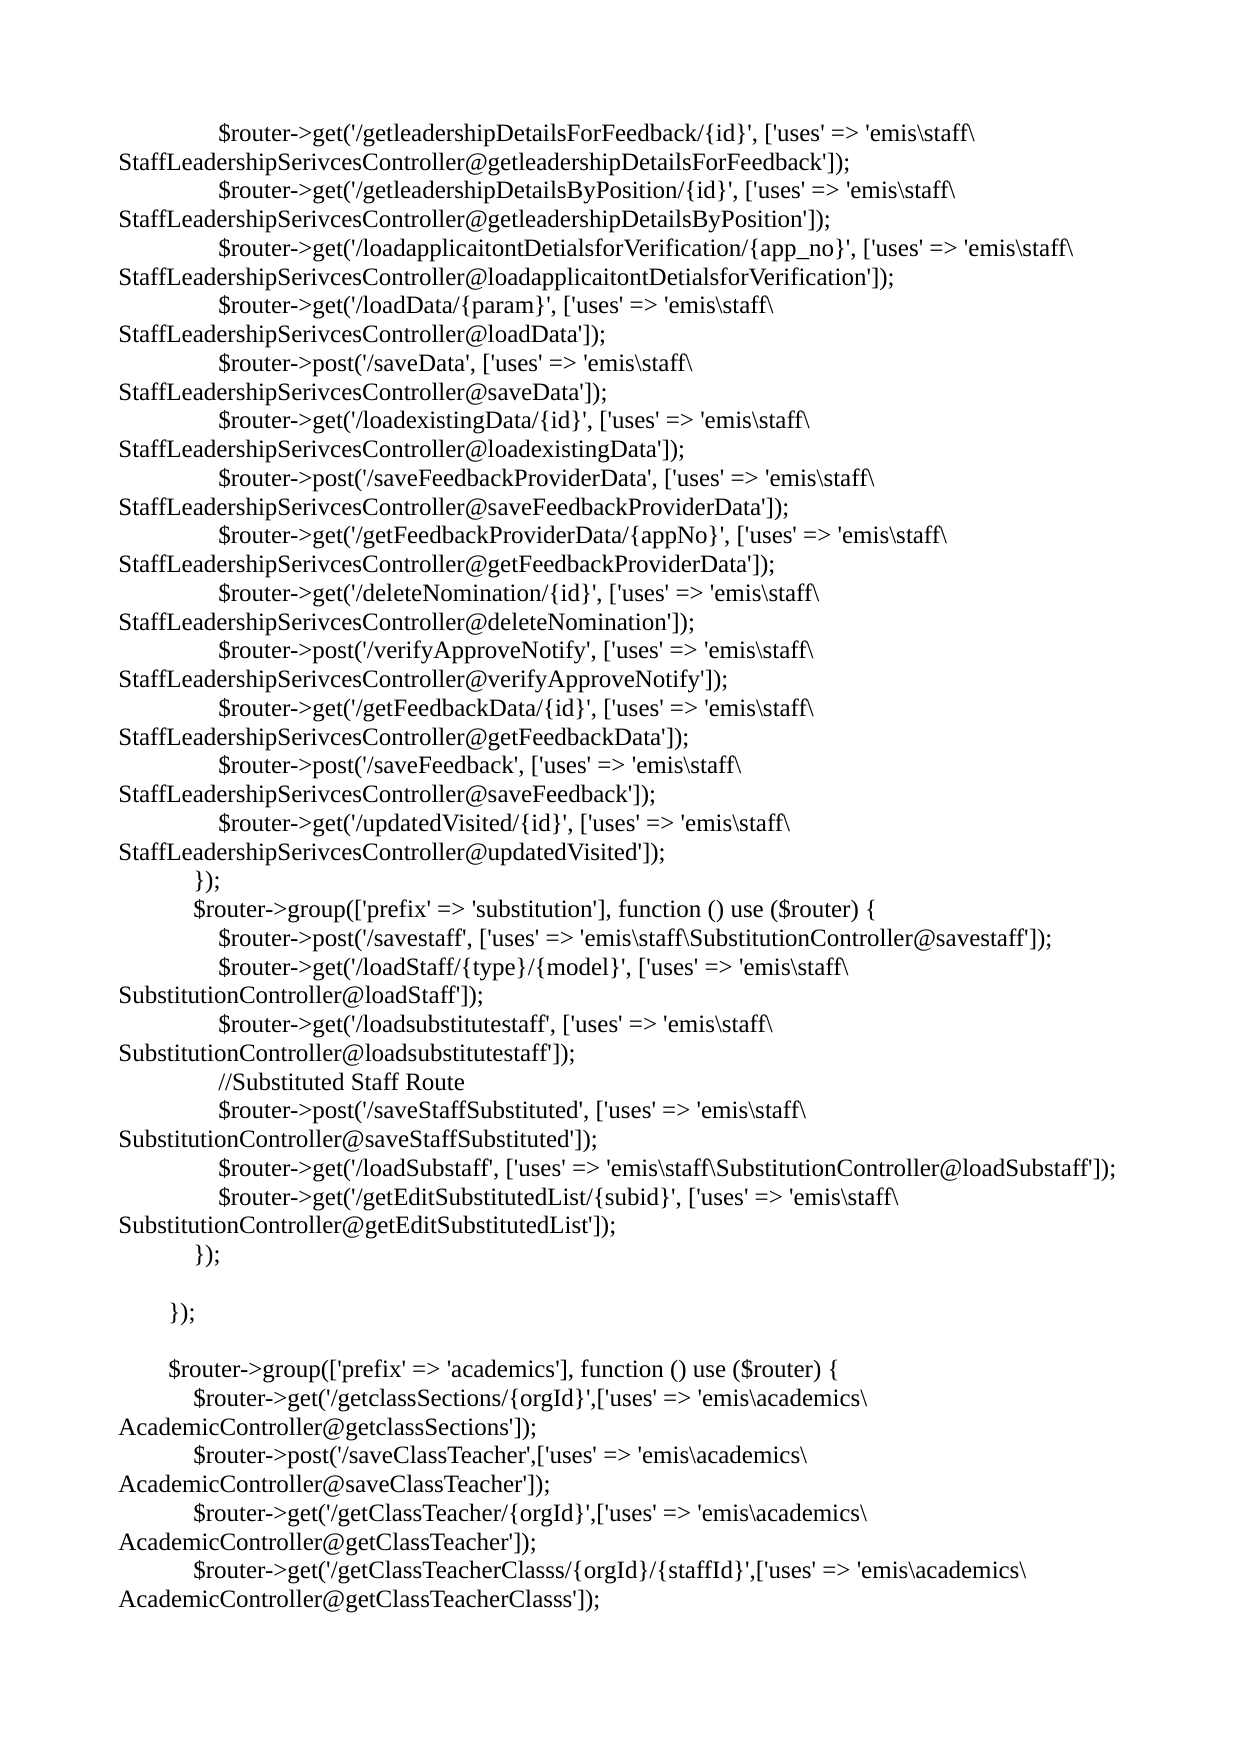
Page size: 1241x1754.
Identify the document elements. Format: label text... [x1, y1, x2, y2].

text $router->post('/saveClassTeacher',['uses' => 'emis\academics\AcademicController@saveClassTeacher']); [118, 1441, 1122, 1498]
text $router->post('/saveData', ['uses' => 'emis\staff\StaffLeadershipSerivcesController@saveData']); [118, 348, 1122, 406]
text $router->get('/getClassTeacher/{orgId}',['uses' => 'emis\academics\AcademicController@getClassTeacher']); [118, 1498, 1122, 1556]
text $router->get('/getleadershipDetailsByPosition/{id}', ['uses' => 'emis\staff\StaffLeadershipSerivcesController@getleadershipDetailsByPosition']); [118, 176, 1122, 233]
text //Substituted Staff Route [118, 1067, 1122, 1096]
text $router->get('/deleteNomination/{id}', ['uses' => 'emis\staff\StaffLeadershipSerivcesController@deleteNomination']); [118, 578, 1122, 636]
text $router->get('/loadexistingData/{id}', ['uses' => 'emis\staff\StaffLeadershipSerivcesController@loadexistingData']); [118, 406, 1122, 463]
text $router->get('/loadapplicaitontDetialsforVerification/{app_no}', ['uses' => 'emis\staff\StaffLeadershipSerivcesController@loadapplicaitontDetialsforVerification']); [118, 233, 1122, 291]
text $router->get('/getFeedbackData/{id}', ['uses' => 'emis\staff\StaffLeadershipSerivcesController@getFeedbackData']); [118, 693, 1122, 751]
text $router->get('/loadData/{param}', ['uses' => 'emis\staff\StaffLeadershipSerivcesController@loadData']); [118, 291, 1122, 348]
text $router->get('/loadSubstaff', ['uses' => 'emis\staff\SubstitutionController@loadSubstaff']); [118, 1153, 1122, 1182]
text }); [118, 1297, 1122, 1326]
text }); [118, 866, 1122, 894]
text $router->get('/loadsubstitutestaff', ['uses' => 'emis\staff\SubstitutionController@loadsubstitutestaff']); [118, 1009, 1122, 1067]
text $router->get('/getEditSubstitutedList/{subid}', ['uses' => 'emis\staff\SubstitutionController@getEditSubstitutedList']); [118, 1182, 1122, 1239]
text }); [118, 1239, 1122, 1268]
text $router->group(['prefix' => 'academics'], function () use ($router) { [118, 1354, 1122, 1383]
text $router->post('/saveFeedback', ['uses' => 'emis\staff\StaffLeadershipSerivcesController@saveFeedback']); [118, 751, 1122, 808]
text $router->get('/getFeedbackProviderData/{appNo}', ['uses' => 'emis\staff\StaffLeadershipSerivcesController@getFeedbackProviderData']); [118, 521, 1122, 578]
text $router->group(['prefix' => 'substitution'], function () use ($router) { [118, 894, 1122, 923]
text $router->get('/getclassSections/{orgId}',['uses' => 'emis\academics\AcademicController@getclassSections']); [118, 1383, 1122, 1441]
text $router->post('/saveFeedbackProviderData', ['uses' => 'emis\staff\StaffLeadershipSerivcesController@saveFeedbackProviderData']); [118, 463, 1122, 521]
text $router->post('/verifyApproveNotify', ['uses' => 'emis\staff\StaffLeadershipSerivcesController@verifyApproveNotify']); [118, 636, 1122, 693]
text $router->get('/getClassTeacherClasss/{orgId}/{staffId}',['uses' => 'emis\academics\AcademicController@getClassTeacherClasss']); [118, 1556, 1122, 1613]
text $router->post('/saveStaffSubstituted', ['uses' => 'emis\staff\SubstitutionController@saveStaffSubstituted']); [118, 1096, 1122, 1153]
text $router->get('/loadStaff/{type}/{model}', ['uses' => 'emis\staff\SubstitutionController@loadStaff']); [118, 952, 1122, 1009]
text $router->post('/savestaff', ['uses' => 'emis\staff\SubstitutionController@savestaff']); [118, 923, 1122, 952]
text $router->get('/updatedVisited/{id}', ['uses' => 'emis\staff\StaffLeadershipSerivcesController@updatedVisited']); [118, 808, 1122, 866]
text $router->get('/getleadershipDetailsForFeedback/{id}', ['uses' => 'emis\staff\StaffLeadershipSerivcesController@getleadershipDetailsForFeedback']); [118, 118, 1122, 176]
